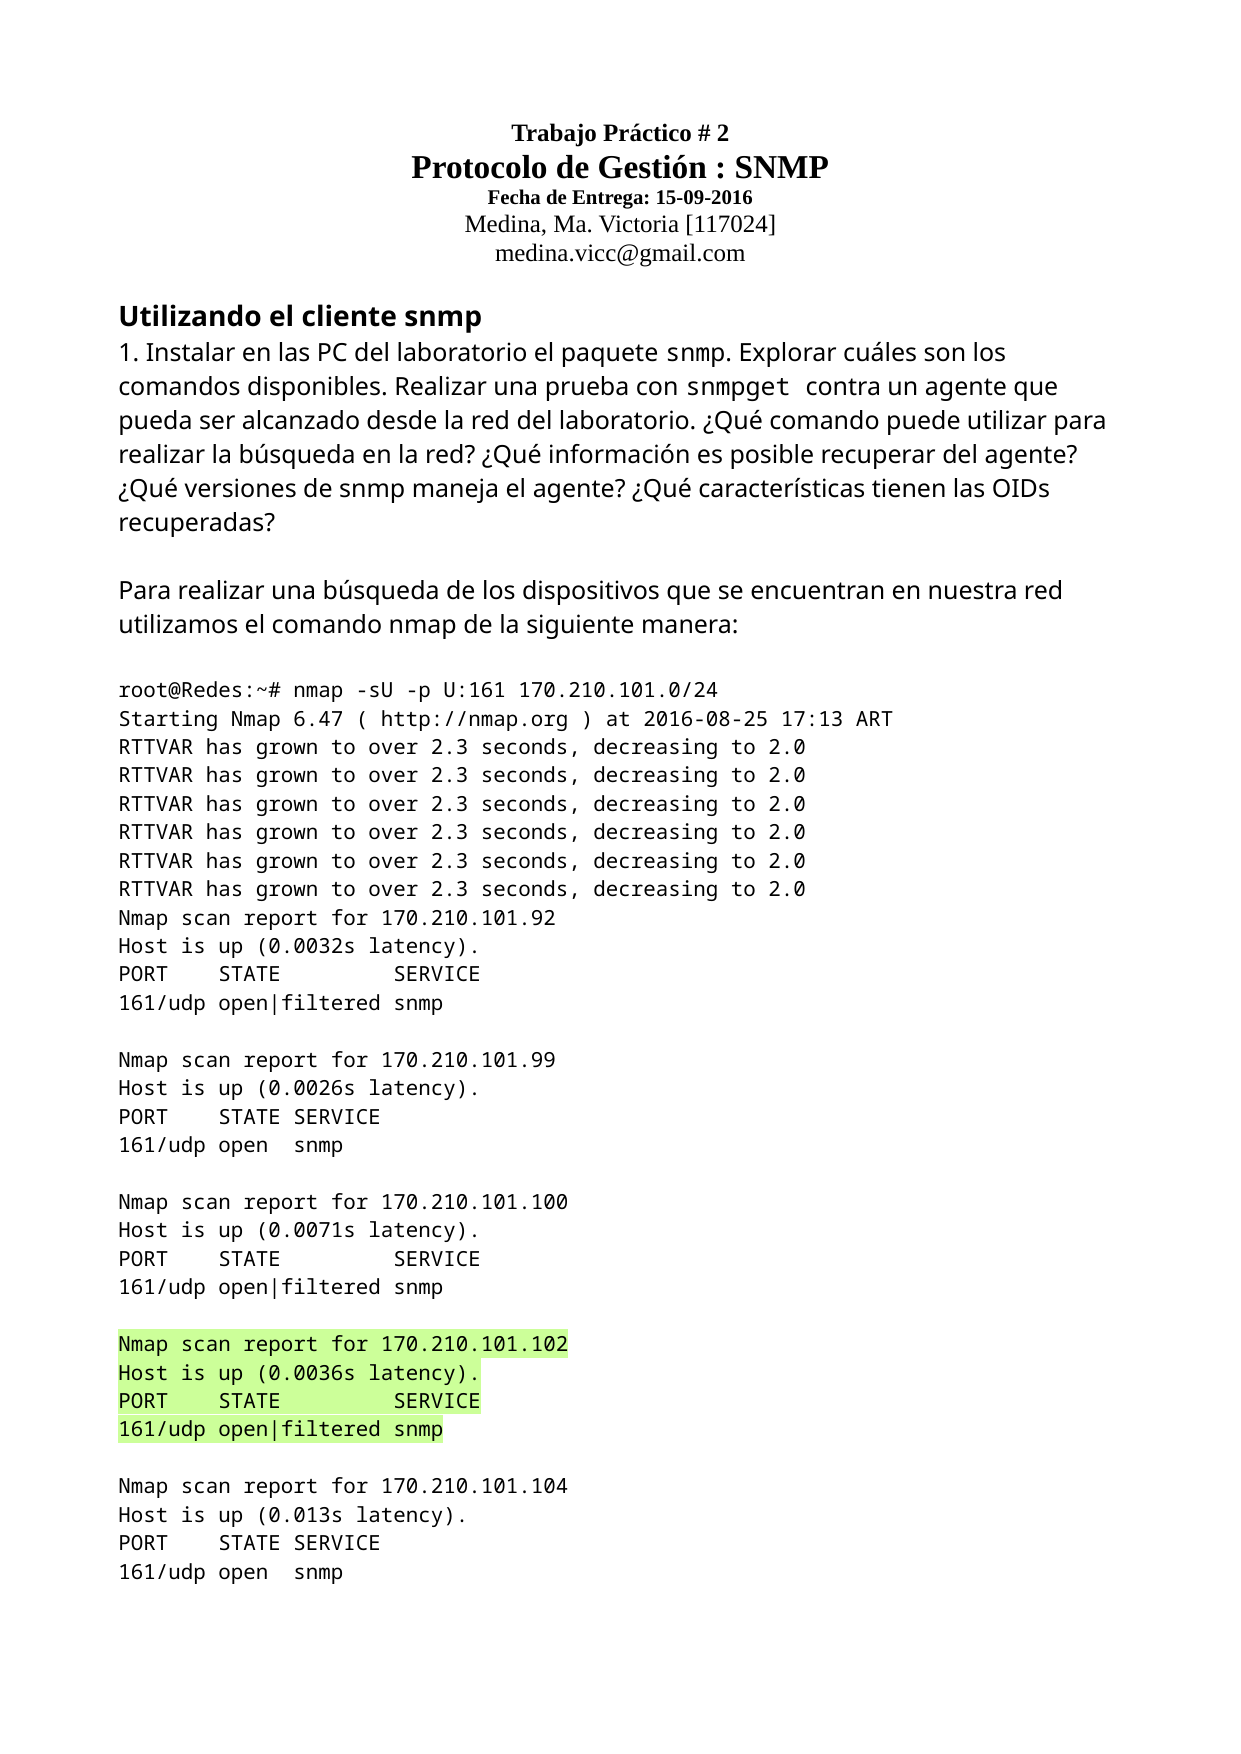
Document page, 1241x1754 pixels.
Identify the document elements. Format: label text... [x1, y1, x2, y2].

text Nmap scan report for 170.210.101.104 [118, 1471, 1122, 1500]
text 161/udp open|filtered snmp [118, 988, 1122, 1016]
text Host is up (0.013s latency). [118, 1500, 1122, 1528]
text Host is up (0.0032s latency). [118, 931, 1122, 959]
text Nmap scan report for 170.210.101.99 [118, 1045, 1122, 1073]
text root@Redes:~# nmap -sU -p U:161 170.210.101.0/24 [118, 675, 1122, 704]
text PORT STATE SERVICE [118, 1244, 1122, 1272]
text PORT STATE SERVICE [118, 959, 1122, 988]
text 1. Instalar en las PC del laboratorio el paquete snmp. Explorar cuáles son los comandos disponibles. Realizar una prueba con snmpget contra un agente que pueda ser alcanzado desde la red del laboratorio. ¿Qué comando puede utilizar para realizar la búsqueda en la red? ¿Qué información es posible recuperar del agente? ¿Qué versiones de snmp maneja el agente? ¿Qué características tienen las OIDs recuperadas? [118, 334, 1122, 539]
text RTTVAR has grown to over 2.3 seconds, decreasing to 2.0 [118, 761, 1122, 789]
text 161/udp open snmp [118, 1130, 1122, 1159]
text RTTVAR has grown to over 2.3 seconds, decreasing to 2.0 [118, 846, 1122, 874]
text PORT STATE SERVICE [118, 1528, 1122, 1557]
text 161/udp open|filtered snmp [118, 1272, 1122, 1301]
text Host is up (0.0071s latency). [118, 1216, 1122, 1244]
text RTTVAR has grown to over 2.3 seconds, decreasing to 2.0 [118, 789, 1122, 817]
text Nmap scan report for 170.210.101.92 [118, 903, 1122, 931]
text Host is up (0.0036s latency). [118, 1358, 1122, 1386]
text Nmap scan report for 170.210.101.102 [118, 1329, 1122, 1358]
text Utilizando el cliente snmp [118, 296, 1122, 334]
text Host is up (0.0026s latency). [118, 1073, 1122, 1102]
text Starting Nmap 6.47 ( http://nmap.org ) at 2016-08-25 17:13 ART [118, 704, 1122, 732]
text RTTVAR has grown to over 2.3 seconds, decreasing to 2.0 [118, 874, 1122, 903]
text Para realizar una búsqueda de los dispositivos que se encuentran en nuestra red utilizamos el comando nmap de la siguiente manera: [118, 573, 1122, 641]
text 161/udp open|filtered snmp [118, 1414, 1122, 1443]
text PORT STATE SERVICE [118, 1386, 1122, 1414]
text RTTVAR has grown to over 2.3 seconds, decreasing to 2.0 [118, 817, 1122, 846]
text Nmap scan report for 170.210.101.100 [118, 1187, 1122, 1216]
text 161/udp open snmp [118, 1557, 1122, 1585]
text RTTVAR has grown to over 2.3 seconds, decreasing to 2.0 [118, 732, 1122, 761]
text PORT STATE SERVICE [118, 1102, 1122, 1130]
